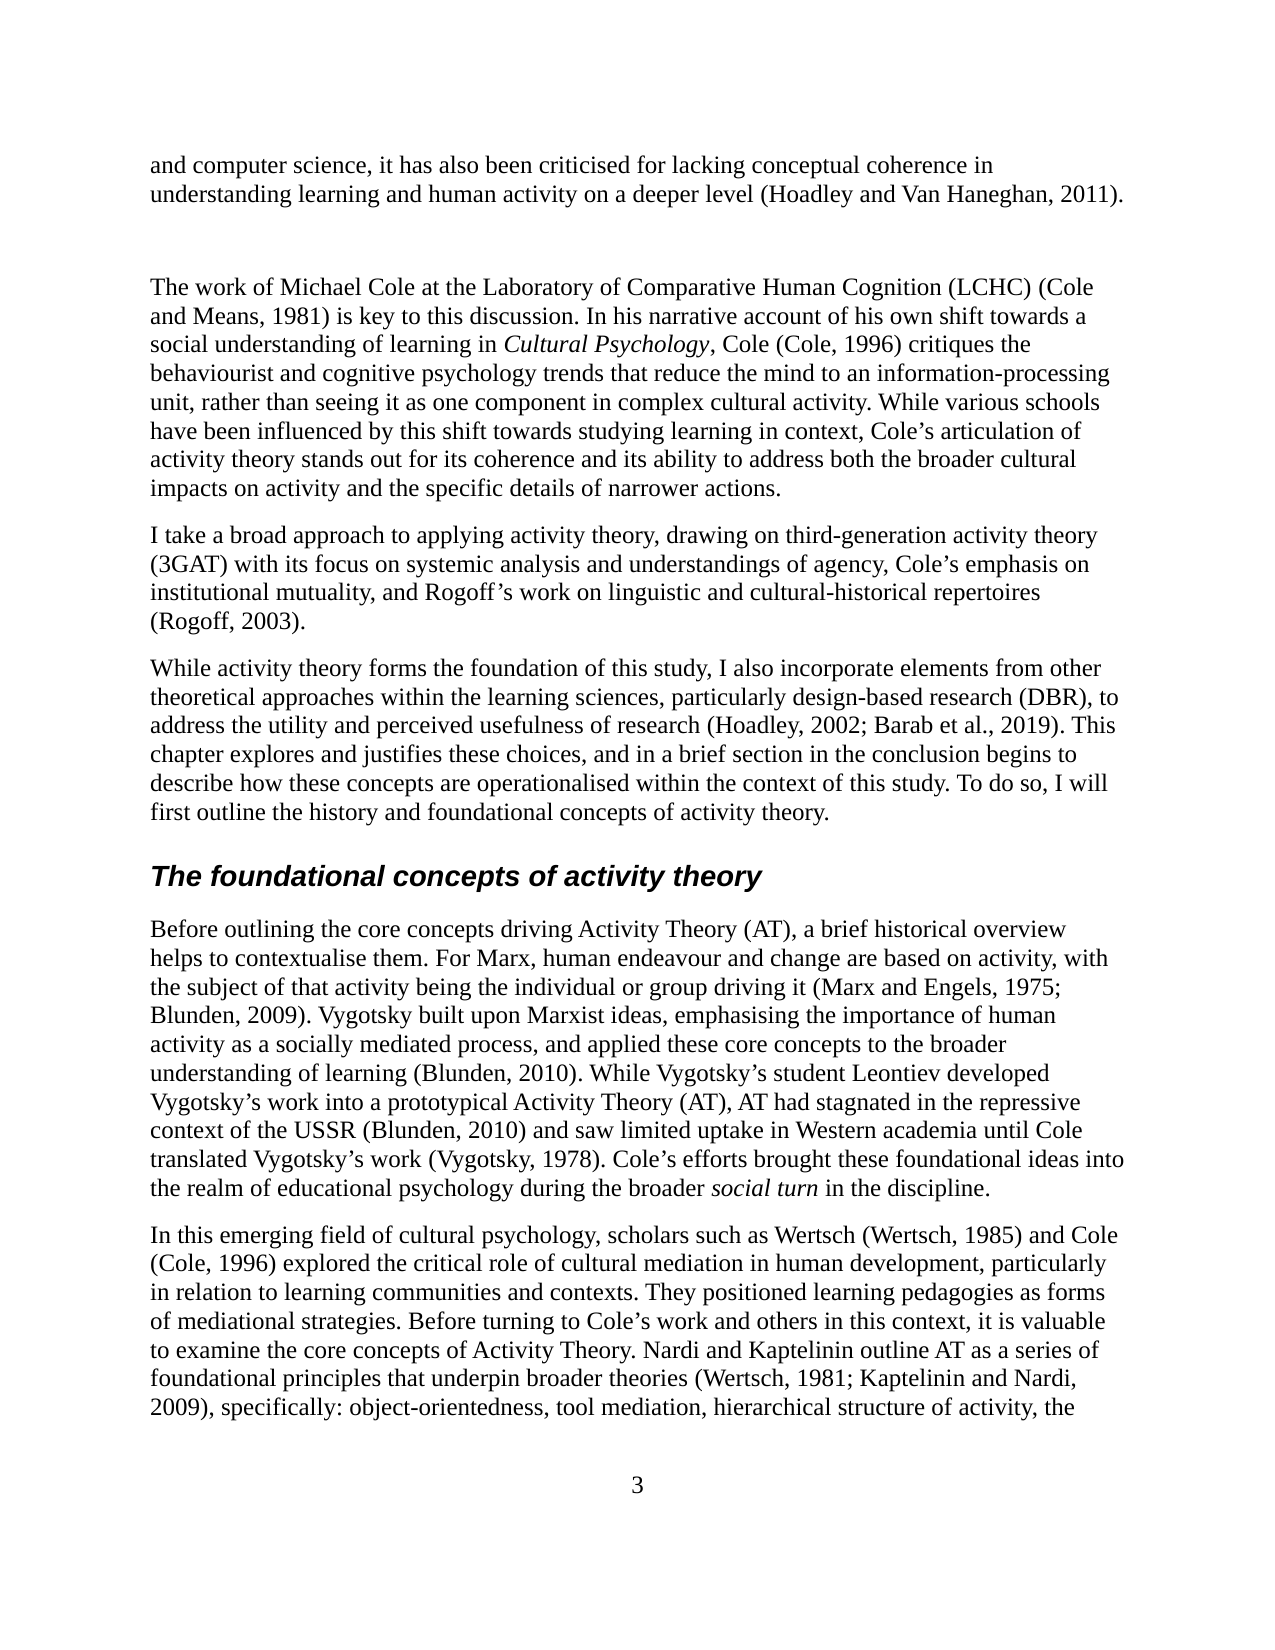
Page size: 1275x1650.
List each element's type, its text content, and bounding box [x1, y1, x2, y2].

text and computer science, it has also been criticised for lacking conceptual coherence in understanding learning and human activity on a deeper level (Hoadley and Van Haneghan, 2011). [150, 150, 1125, 207]
text While activity theory forms the foundation of this study, I also incorporate elements from other theoretical approaches within the learning sciences, particularly design-based research (DBR), to address the utility and perceived usefulness of research (Hoadley, 2002; Barab et al., 2019). This chapter explores and justifies these choices, and in a brief section in the conclusion begins to describe how these concepts are operationalised within the context of this study. To do so, I will first outline the history and foundational concepts of activity theory. [150, 653, 1125, 825]
subtitle The foundational concepts of activity theory [150, 859, 1125, 893]
text I take a broad approach to applying activity theory, drawing on third-generation activity theory (3GAT) with its focus on systemic analysis and understandings of agency, Cole’s emphasis on institutional mutuality, and Rogoff’s work on linguistic and cultural-historical repertoires (Rogoff, 2003). [150, 520, 1125, 635]
text In this emerging field of cultural psychology, scholars such as Wertsch (Wertsch, 1985) and Cole (Cole, 1996) explored the critical role of cultural mediation in human development, particularly in relation to learning communities and contexts. They positioned learning pedagogies as forms of mediational strategies. Before turning to Cole’s work and others in this context, it is valuable to examine the core concepts of Activity Theory. Nardi and Kaptelinin outline AT as a series of foundational principles that underpin broader theories (Wertsch, 1981; Kaptelinin and Nardi, 2009), specifically: object-orientedness, tool mediation, hierarchical structure of activity, the [150, 1220, 1125, 1421]
text Before outlining the core concepts driving Activity Theory (AT), a brief historical overview helps to contextualise them. For Marx, human endeavour and change are based on activity, with the subject of that activity being the individual or group driving it (Marx and Engels, 1975; Blunden, 2009). Vygotsky built upon Marxist ideas, emphasising the importance of human activity as a socially mediated process, and applied these core concepts to the broader understanding of learning (Blunden, 2010). While Vygotsky’s student Leontiev developed Vygotsky’s work into a prototypical Activity Theory (AT), AT had stagnated in the repressive context of the USSR (Blunden, 2010) and saw limited uptake in Western academia until Cole translated Vygotsky’s work (Vygotsky, 1978). Cole’s efforts brought these foundational ideas into the realm of educational psychology during the broader social turn in the discipline. [150, 914, 1125, 1202]
text The work of Michael Cole at the Laboratory of Comparative Human Cognition (LCHC) (Cole and Means, 1981) is key to this discussion. In his narrative account of his own shift towards a social understanding of learning in Cultural Psychology, Cole (Cole, 1996) critiques the behaviourist and cognitive psychology trends that reduce the mind to an information-processing unit, rather than seeing it as one component in complex cultural activity. While various schools have been influenced by this shift towards studying learning in context, Cole’s articulation of activity theory stands out for its coherence and its ability to address both the broader cultural impacts on activity and the specific details of narrower actions. [150, 272, 1125, 502]
